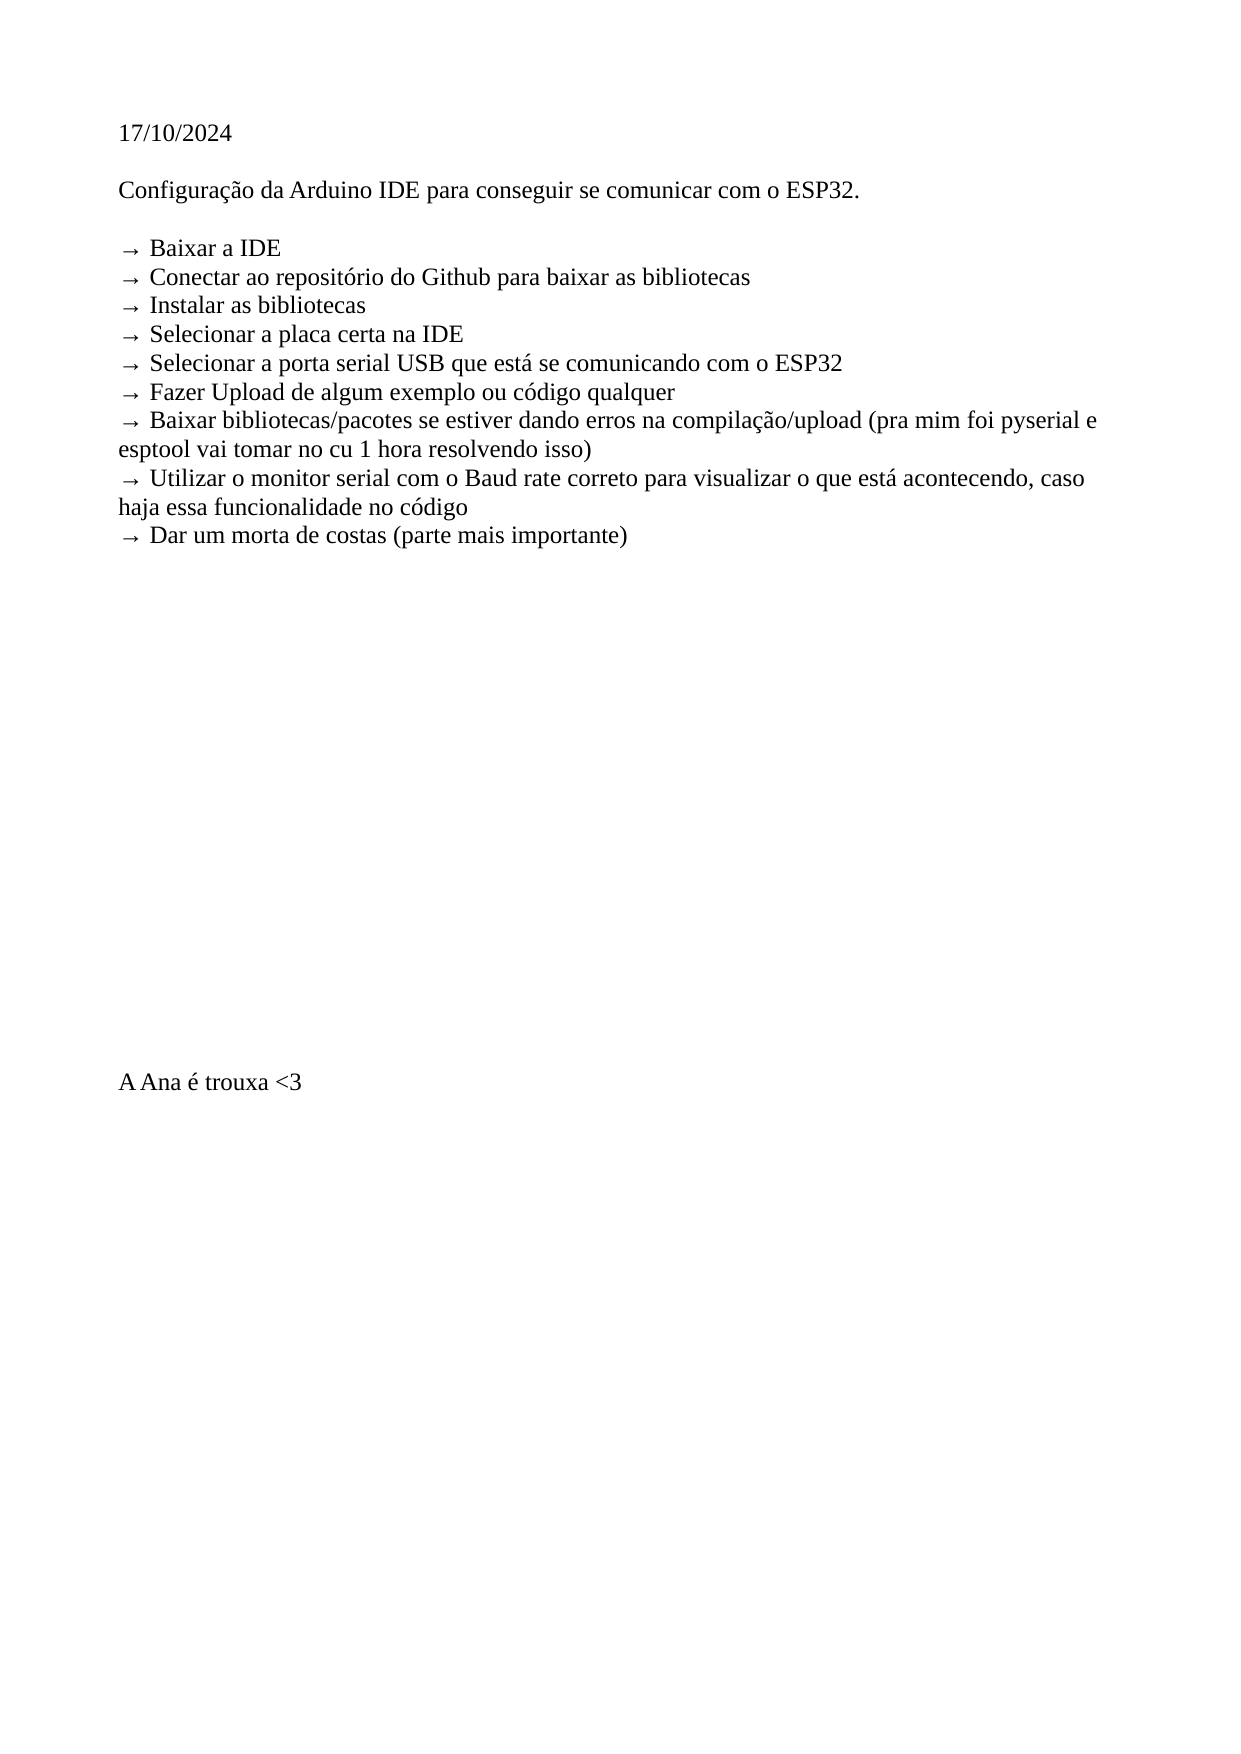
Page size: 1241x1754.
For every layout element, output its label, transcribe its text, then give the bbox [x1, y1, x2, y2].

text → Utilizar o monitor serial com o Baud rate correto para visualizar o que está acontecendo, caso haja essa funcionalidade no código [118, 463, 1122, 521]
text → Selecionar a porta serial USB que está se comunicando com o ESP32 [118, 348, 1122, 377]
text → Baixar bibliotecas/pacotes se estiver dando erros na compilação/upload (pra mim foi pyserial e esptool vai tomar no cu 1 hora resolvendo isso) [118, 406, 1122, 463]
text → Fazer Upload de algum exemplo ou código qualquer [118, 377, 1122, 406]
text → Dar um morta de costas (parte mais importante) [118, 521, 1122, 549]
text → Conectar ao repositório do Github para baixar as bibliotecas [118, 262, 1122, 291]
text 17/10/2024 [118, 118, 1122, 147]
text → Instalar as bibliotecas [118, 291, 1122, 319]
text Configuração da Arduino IDE para conseguir se comunicar com o ESP32. [118, 176, 1122, 204]
text A Ana é trouxa <3 [118, 1067, 1122, 1096]
text → Selecionar a placa certa na IDE [118, 319, 1122, 348]
text → Baixar a IDE [118, 233, 1122, 262]
